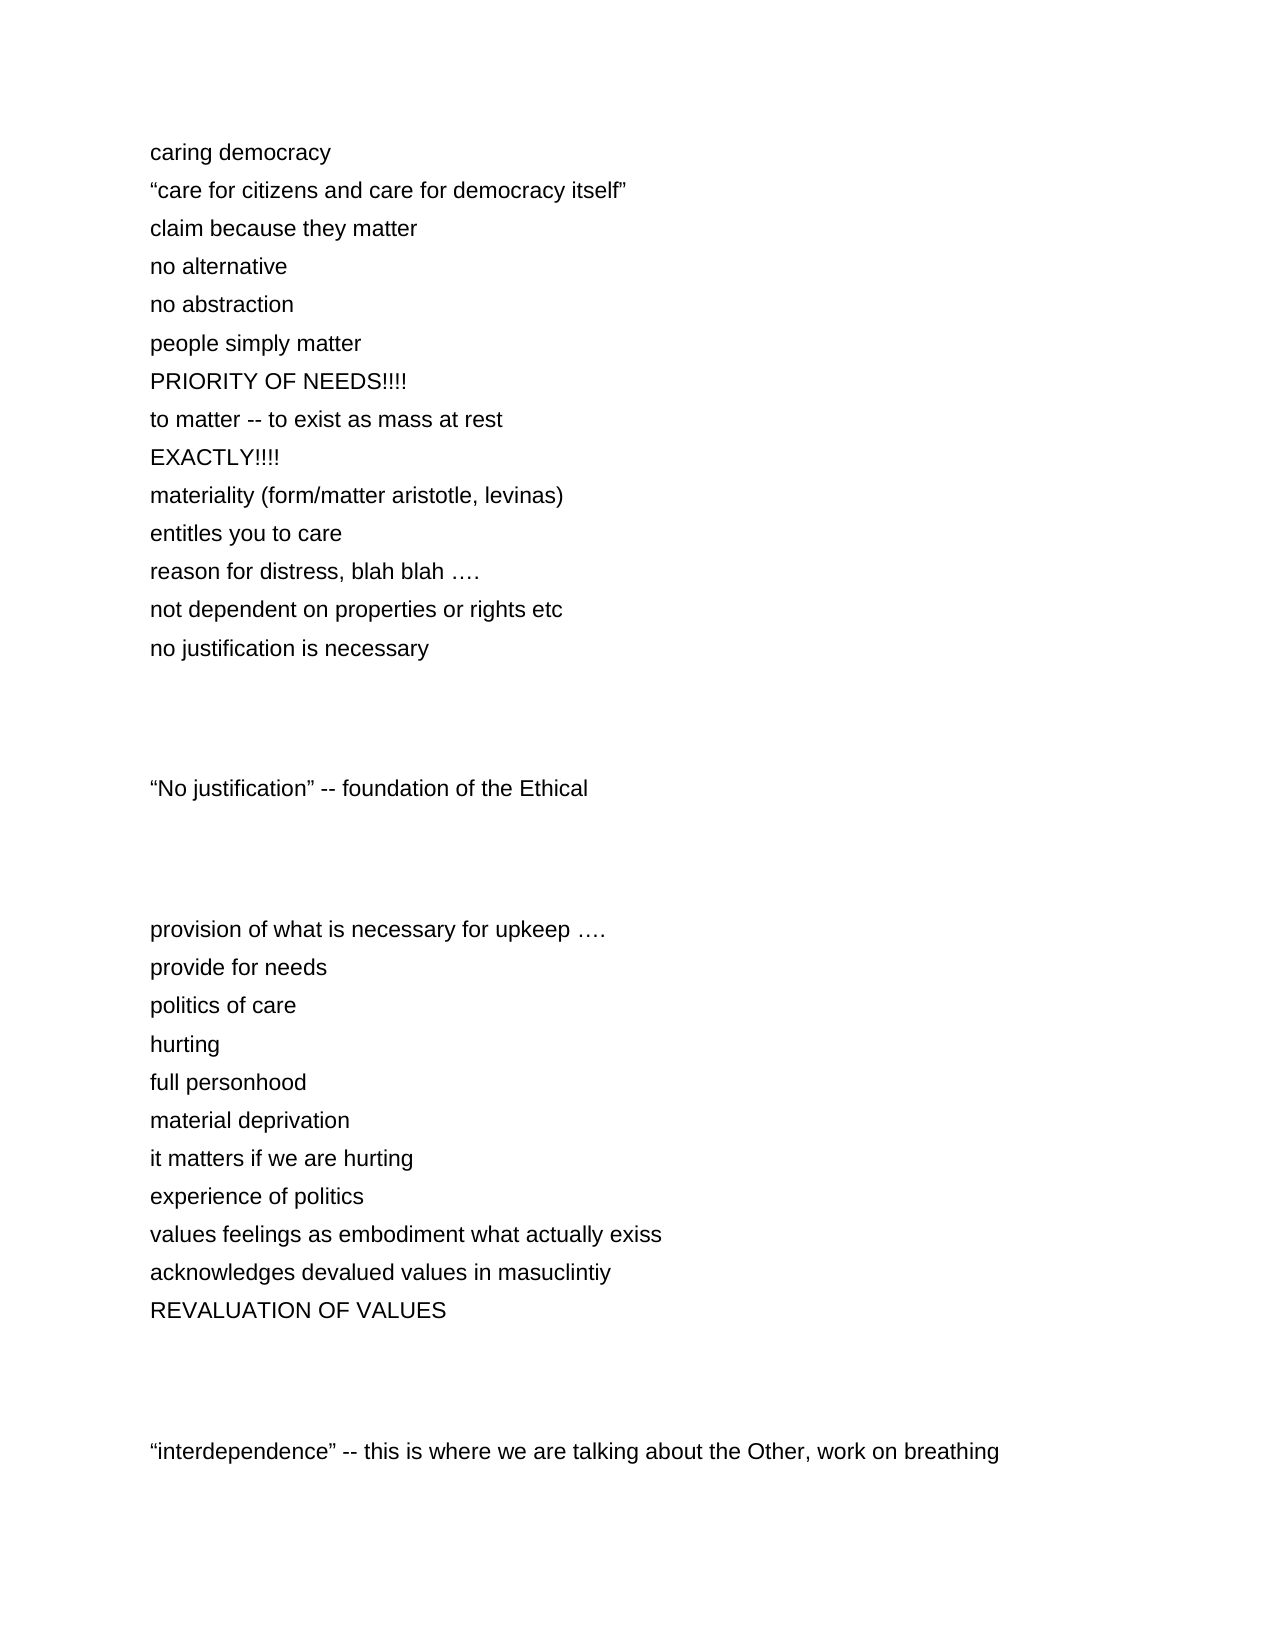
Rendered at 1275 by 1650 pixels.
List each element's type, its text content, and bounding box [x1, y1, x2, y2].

text justification” -- foundation of the Ethical [196, 786, 1125, 799]
text not dependent on properties or rights etc [492, 607, 1125, 621]
text no justification is necessary [423, 646, 1125, 659]
text entitles you to care [150, 531, 234, 544]
text values feelings as embodiment what actually exiss [597, 1232, 1125, 1245]
text provision of what is necessary for upkeep …. [561, 927, 1125, 940]
text claim because they matter [150, 226, 339, 239]
text not dependent on properties or rights etc [372, 607, 491, 621]
text EXACTLY!!!! [150, 455, 1125, 468]
text REVALUATION OF VALUES [150, 1308, 1125, 1322]
text caring democracy [325, 150, 1125, 163]
text materiality (form/matter aristotle, levinas) [150, 493, 248, 506]
text politics of care [154, 1003, 1125, 1017]
text experience of politics [298, 1194, 1125, 1207]
text material deprivation [267, 1118, 1125, 1131]
text to matter -- to exist as mass at rest [150, 417, 1125, 430]
text PRIORITY OF NEEDS!!!! [150, 379, 1125, 392]
text claim because they matter [340, 226, 1125, 239]
text not dependent on properties or rights etc [217, 607, 337, 621]
text reason for distress, blah blah …. [150, 569, 1125, 582]
text hurting [150, 1042, 216, 1055]
text provide for needs [154, 965, 1125, 978]
text acknowledges devalued values in masuclintiy [605, 1270, 1125, 1283]
text experience of politics [178, 1194, 296, 1207]
text it matters if we are hurting [150, 1156, 409, 1169]
text materiality (form/matter aristotle, levinas) [560, 493, 1125, 506]
text entitles you to care [235, 531, 1125, 544]
text acknowledges devalued values in masuclintiy [269, 1270, 604, 1283]
text no justification is necessary [185, 646, 422, 659]
text people simply matter [154, 341, 190, 354]
text hurting [218, 1042, 1125, 1055]
text material deprivation [150, 1118, 265, 1131]
text values feelings as embodiment what actually exiss [288, 1232, 596, 1245]
text “care for citizens and care for democracy itself” [559, 188, 1125, 201]
text no abstraction [150, 302, 1125, 316]
text “No [150, 786, 195, 799]
text caring democracy [150, 150, 208, 163]
text materiality (form/matter aristotle, levinas) [263, 493, 560, 506]
text “interdependence” -- this is where we are talking about the Other, work on breathing [637, 1449, 995, 1462]
text people simply matter [284, 341, 1125, 354]
text people simply matter [192, 341, 263, 354]
text full personhood [189, 1080, 1125, 1093]
text full personhood [150, 1080, 187, 1093]
text not dependent on properties or rights etc [150, 607, 215, 621]
text acknowledges devalued values in masuclintiy [150, 1270, 267, 1283]
text “interdependence” -- this is where we are talking about the Other, work on breathing [231, 1449, 635, 1462]
text “care for citizens and care for democracy itself” [150, 188, 558, 201]
text values feelings as embodiment what actually exiss [150, 1232, 286, 1245]
text no alternative [150, 264, 1125, 277]
text provision of what is necessary for upkeep …. [154, 927, 449, 940]
text it matters if we are hurting [411, 1156, 1125, 1169]
text caring democracy [210, 150, 324, 163]
